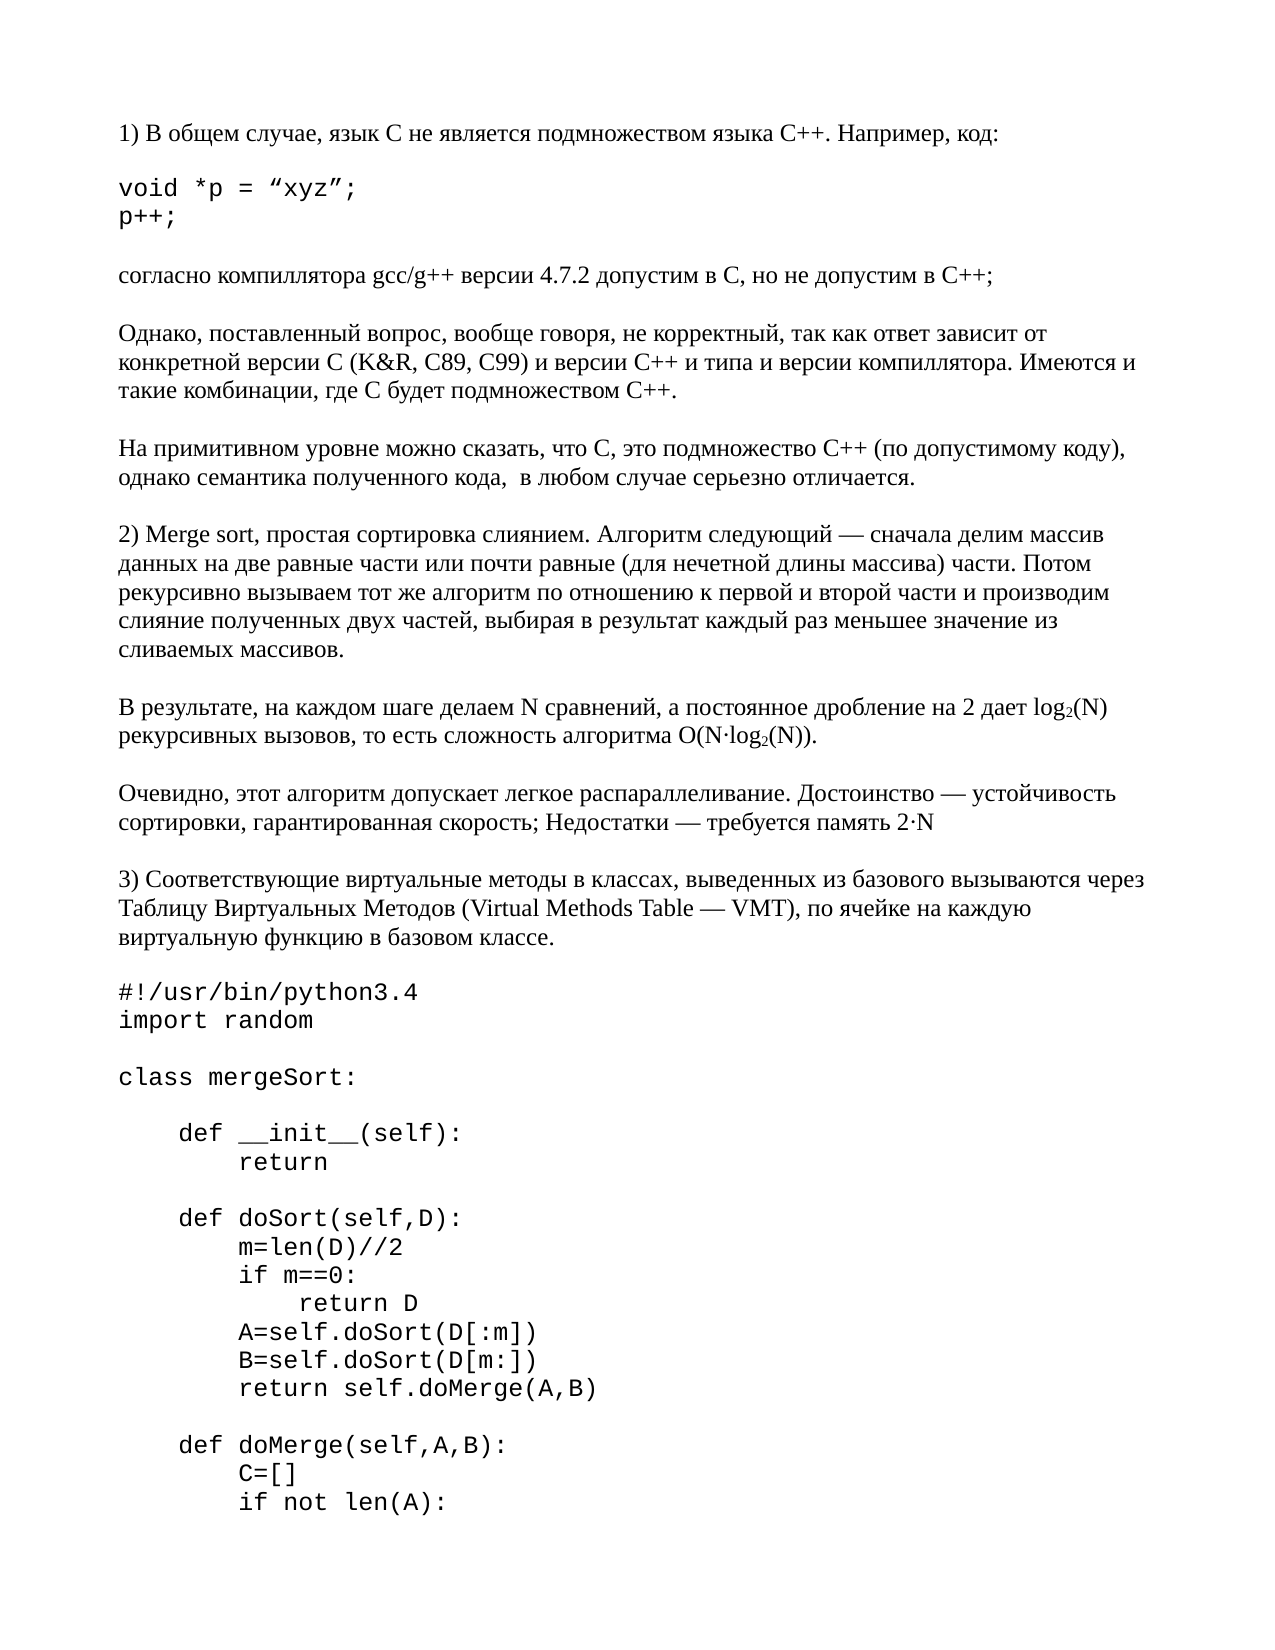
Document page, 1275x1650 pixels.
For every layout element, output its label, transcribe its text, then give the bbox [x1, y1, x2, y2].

text 2) Merge sort, простая сортировка слиянием. Алгоритм следующий — сначала делим массив данных на две равные части или почти равные (для нечетной длины массива) части. Потом рекурсивно вызываем тот же алгоритм по отношению к первой и второй части и производим слияние полученных двух частей, выбирая в результат каждый раз меньшее значение из сливаемых массивов. [118, 519, 1157, 663]
text Однако, поставленный вопрос, вообще говоря, не корректный, так как ответ зависит от конкретной версии С (K&R, C89, C99) и версии С++ и типа и версии компиллятора. Имеются и такие комбинации, где С будет подмножеством С++. [118, 318, 1157, 404]
text m=len(D)//2 [118, 1234, 1157, 1263]
text Очевидно, этот алгоритм допускает легкое распараллеливание. Достоинство — устойчивость сортировки, гарантированная скорость; Недостатки — требуется память 2∙N [118, 778, 1157, 836]
text return D [118, 1291, 1157, 1319]
text согласно компиллятора gcc/g++ версии 4.7.2 допустим в С, но не допустим в С++; [118, 261, 1157, 289]
text import random [118, 1008, 1157, 1036]
text return self.doMerge(A,B) [118, 1376, 1157, 1404]
text class mergeSort: [118, 1064, 1157, 1093]
text def doMerge(self,A,B): [118, 1433, 1157, 1461]
text На примитивном уровне можно сказать, что С, это подмножество С++ (по допустимому коду), однако семантика полученного кода, в любом случае серьезно отличается. [118, 433, 1157, 491]
text if not len(A): [118, 1489, 1157, 1518]
text В результате, на каждом шаге делаем N сравнений, а постоянное дробление на 2 дает log2(N) рекурсивных вызовов, то есть сложность алгоритма О(N∙log2(N)). [118, 692, 1157, 749]
text #!/usr/bin/python3.4 [118, 979, 1157, 1008]
text C=[] [118, 1461, 1157, 1489]
text def doSort(self,D): [118, 1206, 1157, 1234]
text void *p = “xyz”; [118, 176, 1157, 204]
text if m==0: [118, 1263, 1157, 1291]
text return [118, 1149, 1157, 1178]
text 1) В общем случае, язык С не является подмножеством языка С++. Например, код: [118, 118, 1157, 147]
text 3) Соответствующие виртуальные методы в классах, выведенных из базового вызываются через Таблицу Виртуальных Методов (Virtual Methods Table — VMT), по ячейке на каждую виртуальную функцию в базовом классе. [118, 864, 1157, 951]
text p++; [118, 204, 1157, 232]
text A=self.doSort(D[:m]) [118, 1319, 1157, 1348]
text def __init__(self): [118, 1121, 1157, 1149]
text B=self.doSort(D[m:]) [118, 1348, 1157, 1376]
